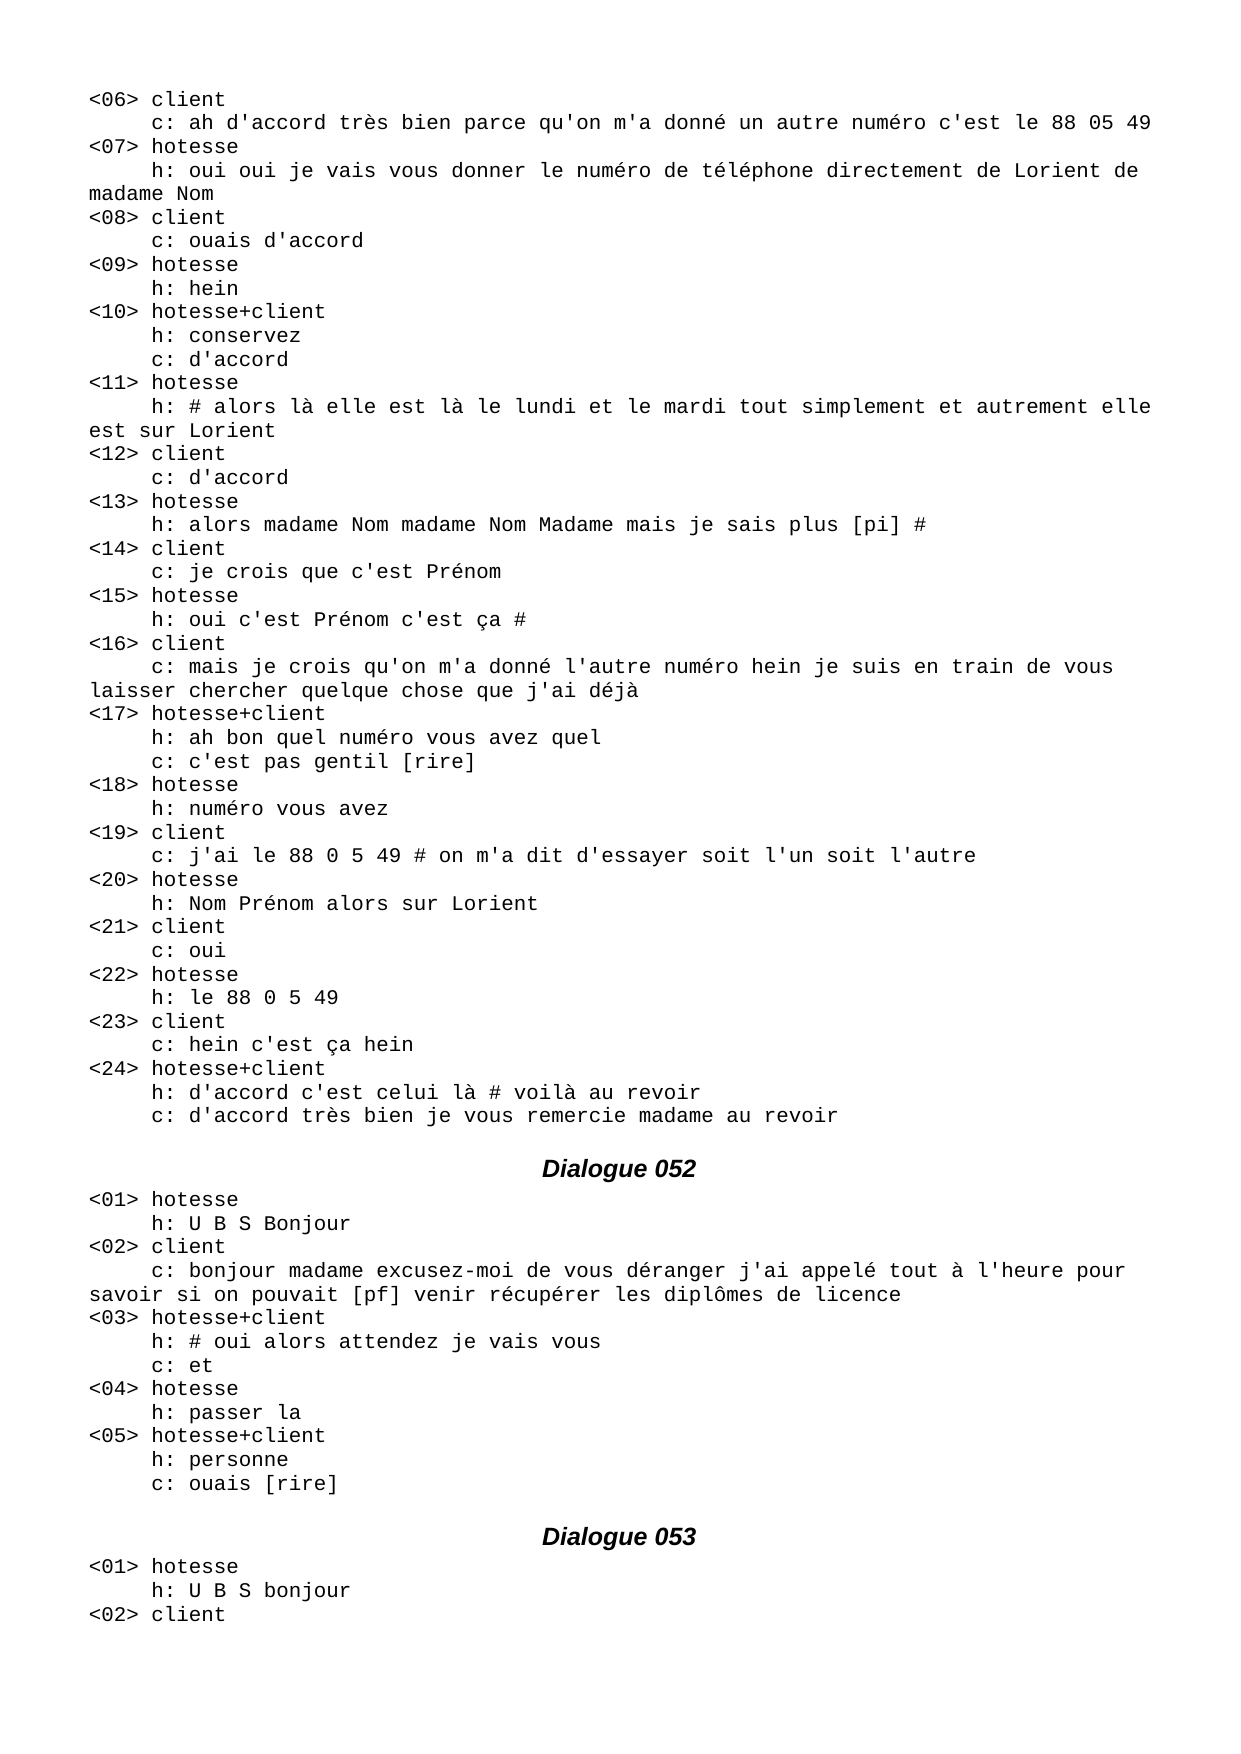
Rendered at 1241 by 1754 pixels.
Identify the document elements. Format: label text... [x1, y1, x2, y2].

text <11> hotesse [89, 372, 1152, 396]
text h: ah bon quel numéro vous avez quel [89, 727, 1152, 751]
text h: conservez [89, 325, 1152, 349]
text c: je crois que c'est Prénom [89, 562, 1152, 585]
text h: oui c'est Prénom c'est ça # [89, 609, 1152, 632]
text <18> hotesse [89, 774, 1152, 798]
text h: U B S Bonjour [89, 1213, 1152, 1236]
text <08> client [89, 207, 1152, 231]
text <22> hotesse [89, 963, 1152, 987]
subtitle Dialogue 052 [89, 1154, 1152, 1183]
text h: passer la [89, 1402, 1152, 1426]
text h: le 88 0 5 49 [89, 987, 1152, 1011]
text <05> hotesse+client [89, 1426, 1152, 1449]
text <01> hotesse [89, 1556, 1152, 1580]
text h: hein [89, 278, 1152, 301]
text <12> client [89, 443, 1152, 467]
text h: U B S bonjour [89, 1580, 1152, 1604]
text <24> hotesse+client [89, 1058, 1152, 1082]
text <13> hotesse [89, 491, 1152, 514]
text c: bonjour madame excusez-moi de vous déranger j'ai appelé tout à l'heure pour savoir si on pouvait [pf] venir récupérer les diplômes de licence [89, 1260, 1152, 1307]
text <02> client [89, 1604, 1152, 1627]
text h: # alors là elle est là le lundi et le mardi tout simplement et autrement elle est sur Lorient [89, 396, 1152, 443]
text <16> client [89, 632, 1152, 656]
text <06> client [89, 89, 1152, 112]
text <04> hotesse [89, 1378, 1152, 1402]
text c: et [89, 1354, 1152, 1378]
text <10> hotesse+client [89, 301, 1152, 325]
text <02> client [89, 1236, 1152, 1260]
text h: d'accord c'est celui là # voilà au revoir [89, 1082, 1152, 1105]
text h: # oui alors attendez je vais vous [89, 1331, 1152, 1354]
text h: Nom Prénom alors sur Lorient [89, 893, 1152, 916]
text c: j'ai le 88 0 5 49 # on m'a dit d'essayer soit l'un soit l'autre [89, 845, 1152, 869]
text <17> hotesse+client [89, 703, 1152, 727]
text h: alors madame Nom madame Nom Madame mais je sais plus [pi] # [89, 514, 1152, 538]
text c: d'accord [89, 349, 1152, 372]
text h: numéro vous avez [89, 798, 1152, 822]
text c: d'accord très bien je vous remercie madame au revoir [89, 1105, 1152, 1129]
text <07> hotesse [89, 136, 1152, 159]
text <20> hotesse [89, 869, 1152, 893]
text <14> client [89, 538, 1152, 562]
text c: ah d'accord très bien parce qu'on m'a donné un autre numéro c'est le 88 05 49 [89, 112, 1152, 136]
text <03> hotesse+client [89, 1307, 1152, 1331]
text <15> hotesse [89, 585, 1152, 609]
text h: personne [89, 1449, 1152, 1473]
text <09> hotesse [89, 254, 1152, 278]
text h: oui oui je vais vous donner le numéro de téléphone directement de Lorient de madame Nom [89, 159, 1152, 207]
text c: d'accord [89, 467, 1152, 491]
text c: ouais d'accord [89, 231, 1152, 254]
text <21> client [89, 916, 1152, 940]
text c: oui [89, 940, 1152, 963]
text c: ouais [rire] [89, 1473, 1152, 1496]
text <23> client [89, 1011, 1152, 1034]
text c: hein c'est ça hein [89, 1034, 1152, 1058]
text <19> client [89, 822, 1152, 845]
subtitle Dialogue 053 [89, 1521, 1152, 1550]
text c: c'est pas gentil [rire] [89, 751, 1152, 774]
text c: mais je crois qu'on m'a donné l'autre numéro hein je suis en train de vous laisser chercher quelque chose que j'ai déjà [89, 656, 1152, 703]
text <01> hotesse [89, 1189, 1152, 1213]
